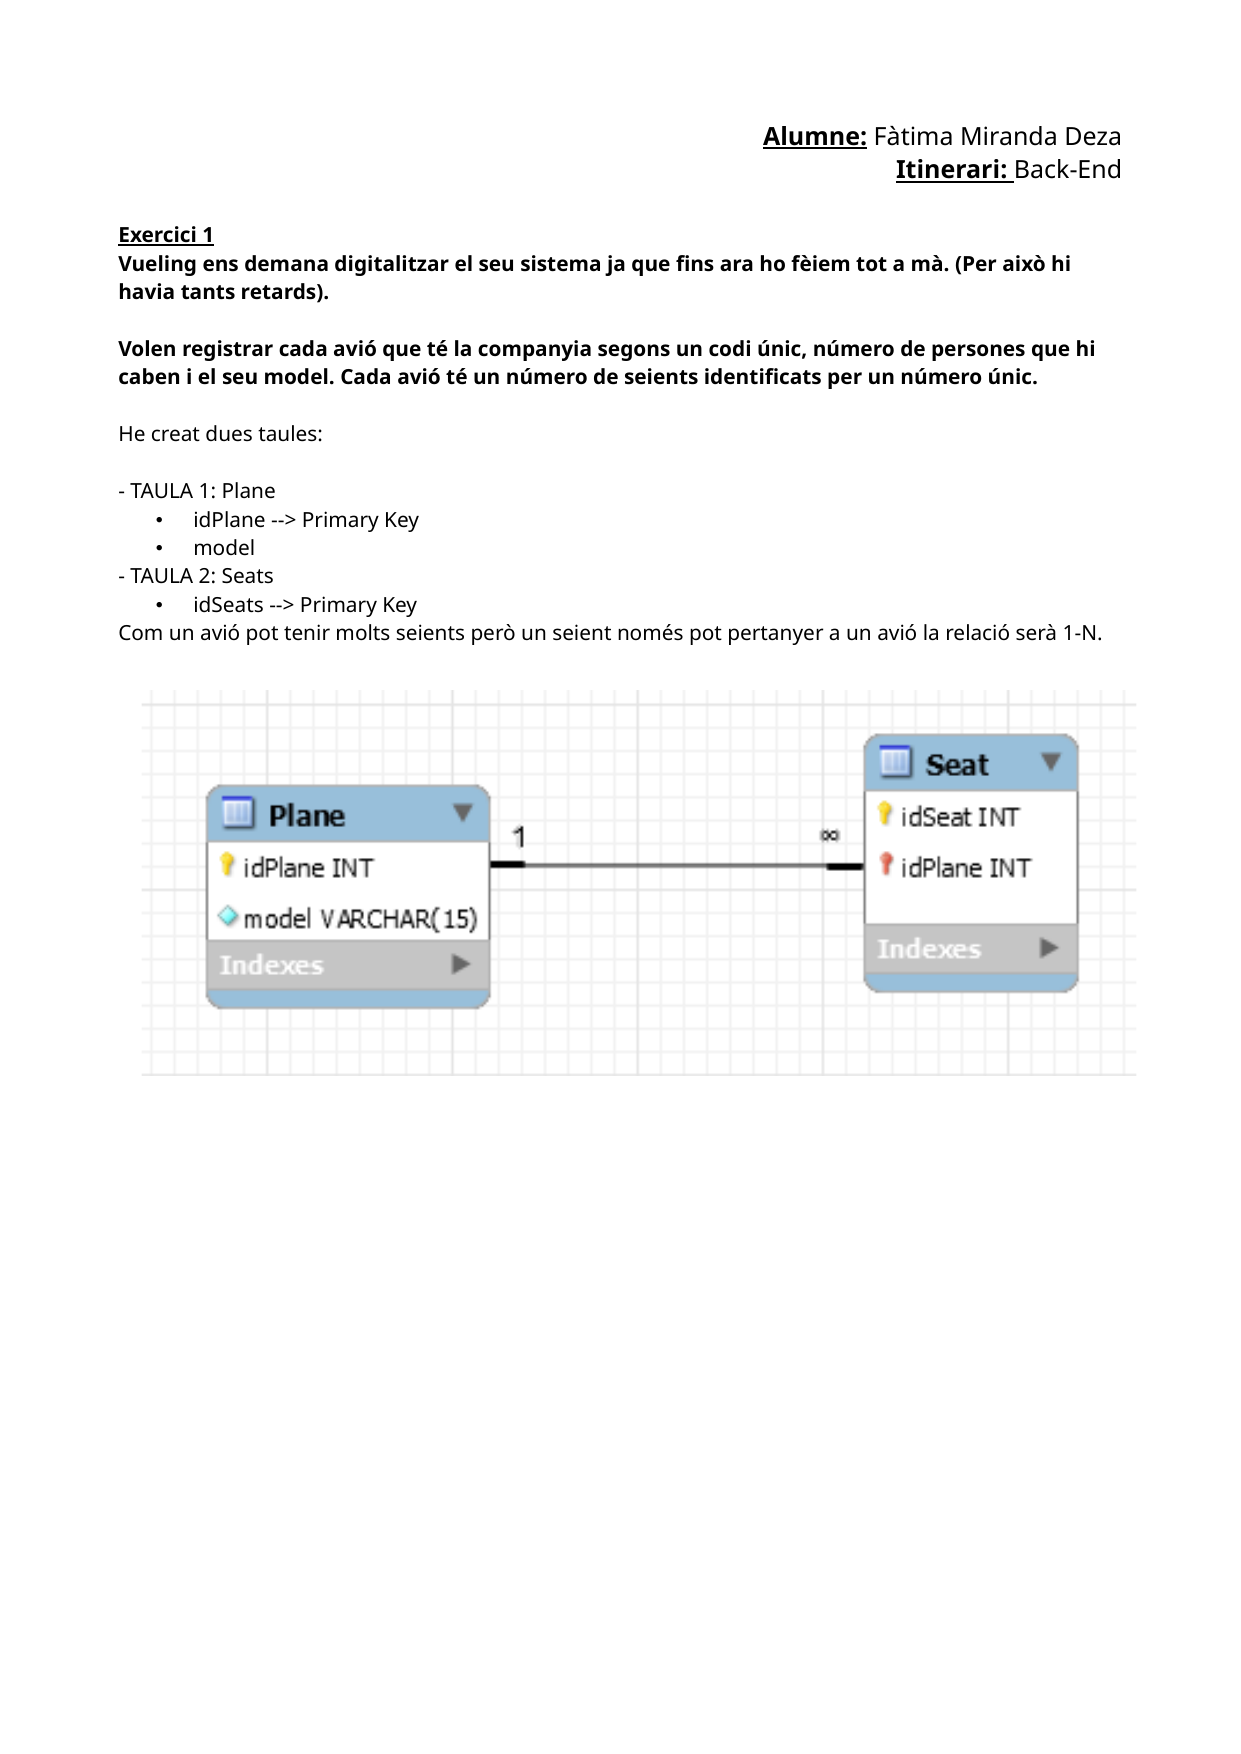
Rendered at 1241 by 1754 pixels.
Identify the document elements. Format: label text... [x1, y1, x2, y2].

text Exercici 1 [118, 220, 1122, 249]
text Com un avió pot tenir molts seients però un seient només pot pertanyer a un avió la relació serà 1-N. [118, 618, 1122, 647]
list idPlane --> Primary Key [156, 505, 1122, 533]
picture [141, 690, 1137, 925]
text Alumne: Fàtima Miranda Deza [118, 118, 1122, 152]
text Volen registrar cada avió que té la companyia segons un codi únic, número de persones que hi caben i el seu model. Cada avió té un número de seients identificats per un número únic. [118, 334, 1122, 391]
text - TAULA 1: Plane [118, 476, 1122, 505]
text Itinerari: Back-End [118, 152, 1122, 186]
text He creat dues taules: [118, 391, 1122, 448]
list model [156, 533, 1122, 562]
list idSeats --> Primary Key [156, 590, 1122, 618]
text Vueling ens demana digitalitzar el seu sistema ja que fins ara ho fèiem tot a mà. (Per això hi havia tants retards). [118, 249, 1122, 306]
text - TAULA 2: Seats [118, 562, 1122, 590]
